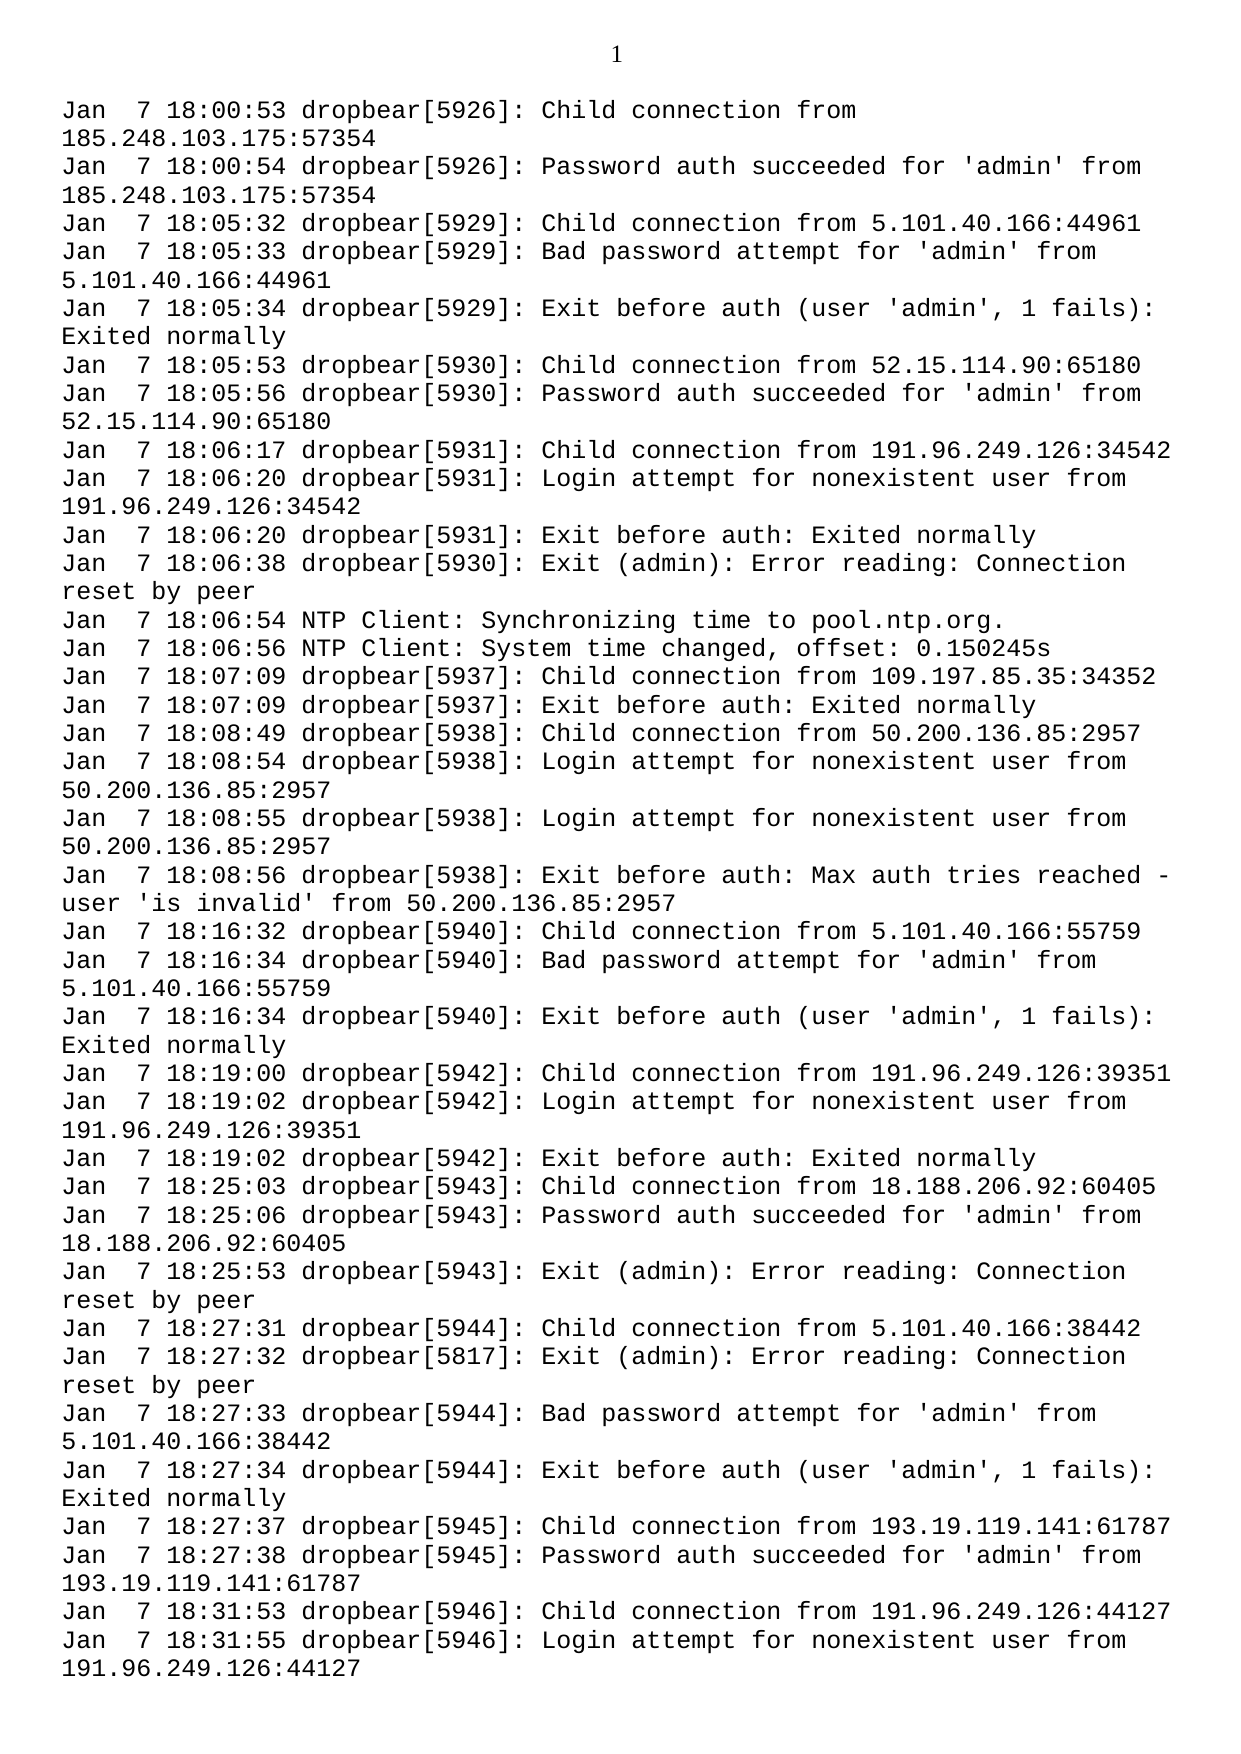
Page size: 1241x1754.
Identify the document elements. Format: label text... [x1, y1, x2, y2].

text Jan 7 18:05:34 dropbear[5929]: Exit before auth (user 'admin', 1 fails): Exited normally [61, 296, 1172, 352]
text Jan 7 18:27:38 dropbear[5945]: Password auth succeeded for 'admin' from 193.19.119.141:61787 [61, 1542, 1172, 1599]
text Jan 7 18:06:20 dropbear[5931]: Login attempt for nonexistent user from 191.96.249.126:34542 [61, 466, 1172, 522]
text Jan 7 18:05:56 dropbear[5930]: Password auth succeeded for 'admin' from 52.15.114.90:65180 [61, 381, 1172, 437]
text Jan 7 18:06:38 dropbear[5930]: Exit (admin): Error reading: Connection reset by peer [61, 551, 1172, 607]
text Jan 7 18:31:55 dropbear[5946]: Login attempt for nonexistent user from 191.96.249.126:44127 [61, 1627, 1172, 1684]
text Jan 7 18:27:33 dropbear[5944]: Bad password attempt for 'admin' from 5.101.40.166:38442 [61, 1401, 1172, 1457]
text Jan 7 18:19:00 dropbear[5942]: Child connection from 191.96.249.126:39351 [61, 1061, 1172, 1089]
text Jan 7 18:27:37 dropbear[5945]: Child connection from 193.19.119.141:61787 [61, 1514, 1172, 1542]
text Jan 7 18:27:32 dropbear[5817]: Exit (admin): Error reading: Connection reset by peer [61, 1344, 1172, 1401]
text Jan 7 18:06:54 NTP Client: Synchronizing time to pool.ntp.org. [61, 607, 1172, 636]
text Jan 7 18:08:49 dropbear[5938]: Child connection from 50.200.136.85:2957 [61, 721, 1172, 749]
text Jan 7 18:08:54 dropbear[5938]: Login attempt for nonexistent user from 50.200.136.85:2957 [61, 749, 1172, 806]
text Jan 7 18:05:53 dropbear[5930]: Child connection from 52.15.114.90:65180 [61, 352, 1172, 381]
text Jan 7 18:27:31 dropbear[5944]: Child connection from 5.101.40.166:38442 [61, 1316, 1172, 1344]
text Jan 7 18:25:06 dropbear[5943]: Password auth succeeded for 'admin' from 18.188.206.92:60405 [61, 1202, 1172, 1259]
text Jan 7 18:25:53 dropbear[5943]: Exit (admin): Error reading: Connection reset by peer [61, 1259, 1172, 1316]
text Jan 7 18:05:33 dropbear[5929]: Bad password attempt for 'admin' from 5.101.40.166:44961 [61, 239, 1172, 296]
text Jan 7 18:05:32 dropbear[5929]: Child connection from 5.101.40.166:44961 [61, 211, 1172, 239]
text Jan 7 18:25:03 dropbear[5943]: Child connection from 18.188.206.92:60405 [61, 1174, 1172, 1202]
text Jan 7 18:06:17 dropbear[5931]: Child connection from 191.96.249.126:34542 [61, 437, 1172, 466]
text Jan 7 18:27:34 dropbear[5944]: Exit before auth (user 'admin', 1 fails): Exited normally [61, 1457, 1172, 1514]
text Jan 7 18:00:53 dropbear[5926]: Child connection from 185.248.103.175:57354 [61, 97, 1172, 154]
text Jan 7 18:16:34 dropbear[5940]: Exit before auth (user 'admin', 1 fails): Exited normally [61, 1004, 1172, 1061]
text Jan 7 18:19:02 dropbear[5942]: Login attempt for nonexistent user from 191.96.249.126:39351 [61, 1089, 1172, 1146]
text Jan 7 18:16:34 dropbear[5940]: Bad password attempt for 'admin' from 5.101.40.166:55759 [61, 947, 1172, 1004]
text Jan 7 18:08:56 dropbear[5938]: Exit before auth: Max auth tries reached - user 'is invalid' from 50.200.136.85:2957 [61, 862, 1172, 919]
text Jan 7 18:07:09 dropbear[5937]: Child connection from 109.197.85.35:34352 [61, 664, 1172, 692]
text Jan 7 18:00:54 dropbear[5926]: Password auth succeeded for 'admin' from 185.248.103.175:57354 [61, 154, 1172, 211]
text Jan 7 18:06:20 dropbear[5931]: Exit before auth: Exited normally [61, 522, 1172, 551]
text Jan 7 18:19:02 dropbear[5942]: Exit before auth: Exited normally [61, 1146, 1172, 1174]
text Jan 7 18:07:09 dropbear[5937]: Exit before auth: Exited normally [61, 692, 1172, 721]
text Jan 7 18:31:53 dropbear[5946]: Child connection from 191.96.249.126:44127 [61, 1599, 1172, 1627]
text Jan 7 18:16:32 dropbear[5940]: Child connection from 5.101.40.166:55759 [61, 919, 1172, 947]
text Jan 7 18:06:56 NTP Client: System time changed, offset: 0.150245s [61, 636, 1172, 664]
text Jan 7 18:08:55 dropbear[5938]: Login attempt for nonexistent user from 50.200.136.85:2957 [61, 806, 1172, 862]
